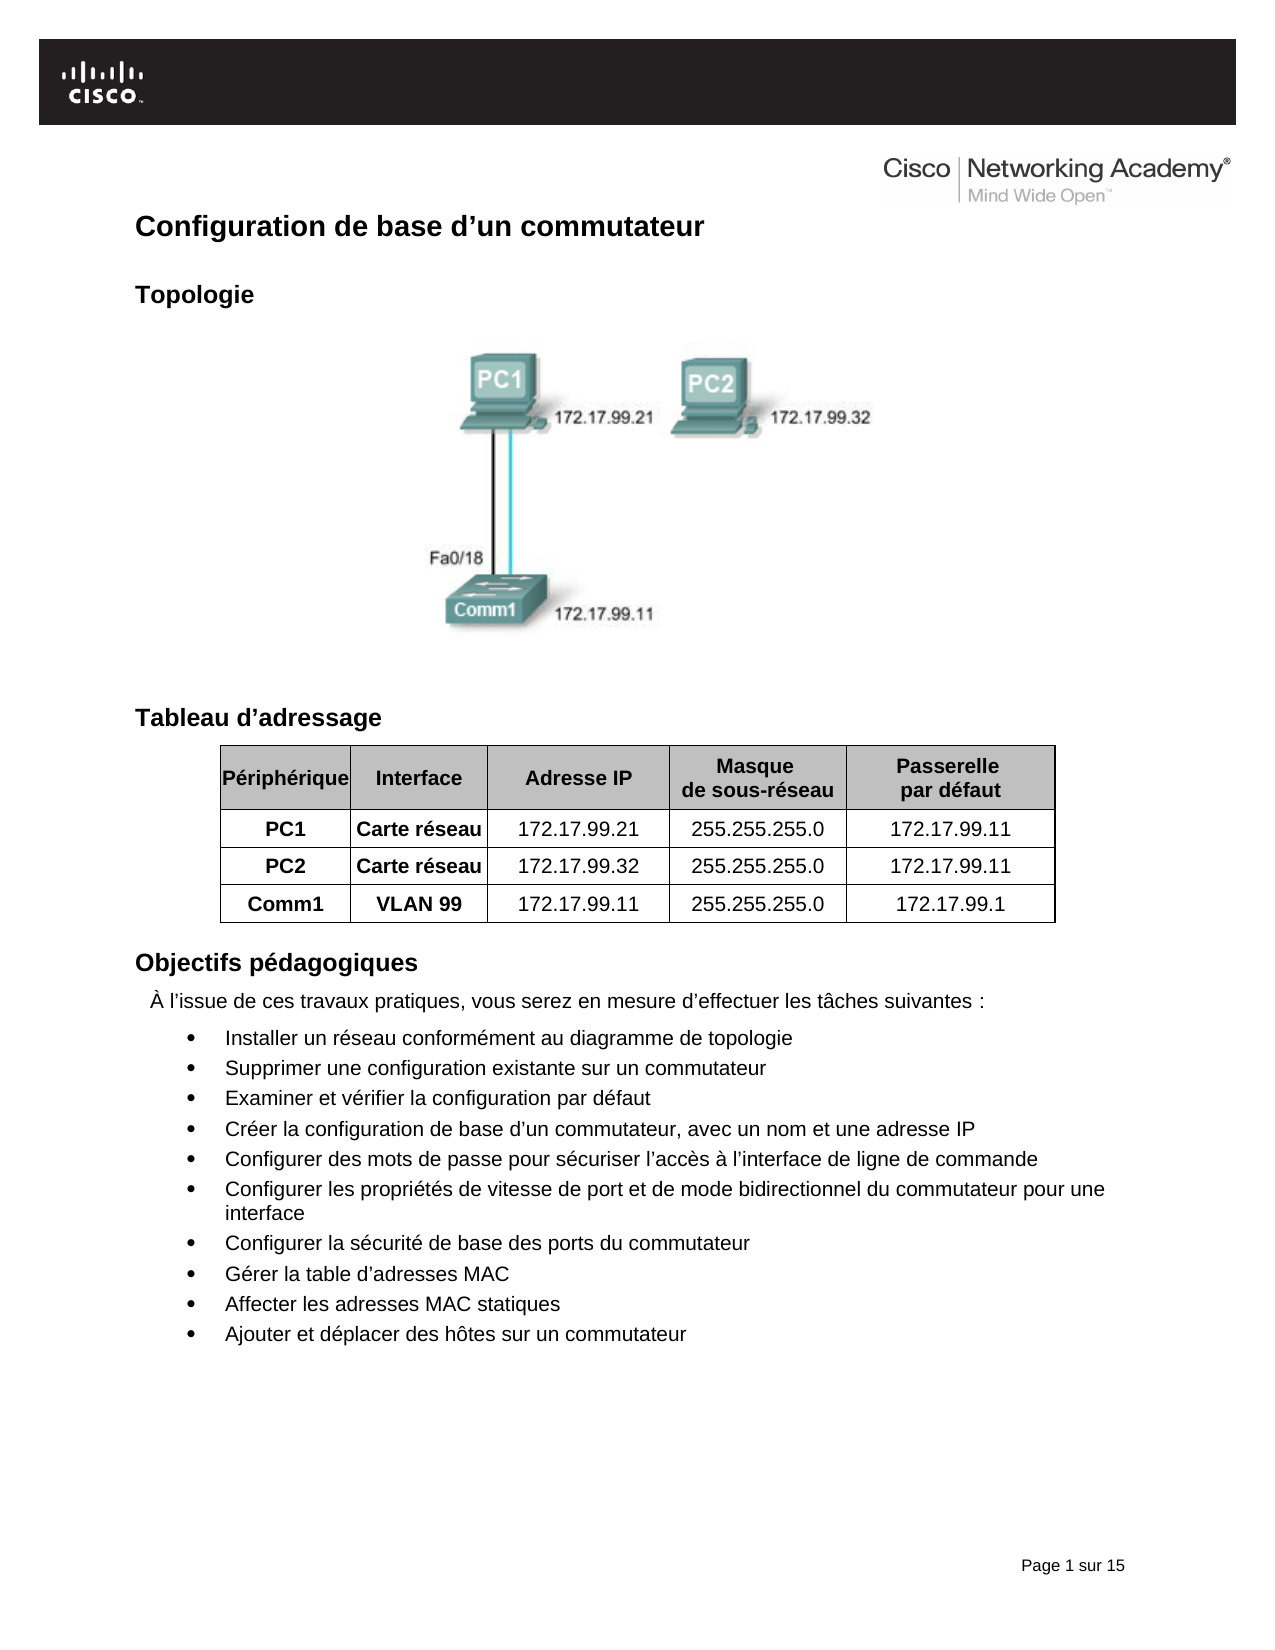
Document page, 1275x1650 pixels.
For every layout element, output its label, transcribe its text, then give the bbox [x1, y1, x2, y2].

list Examiner et vérifier la configuration par défaut [187, 1086, 1125, 1110]
list Configurer des mots de passe pour sécuriser l’accès à l’interface de ligne de commande [187, 1147, 1125, 1171]
table_cell 255.255.255.0 [670, 810, 846, 847]
table_cell Comm1 [221, 885, 350, 922]
list Affecter les adresses MAC statiques [187, 1292, 1125, 1316]
text À l’issue de ces travaux pratiques, vous serez en mesure d’effectuer les tâches suivantes : [150, 989, 1125, 1013]
list Ajouter et déplacer des hôtes sur un commutateur [187, 1322, 1125, 1346]
table_cell 172.17.99.21 [488, 810, 669, 847]
subtitle Configuration de base d’un commutateur [135, 208, 1125, 242]
picture [378, 342, 882, 670]
table_cell Carte réseau [351, 810, 487, 847]
table_cell 172.17.99.11 [488, 885, 669, 922]
table_cell 172.17.99.11 [847, 848, 1054, 884]
table_header Adresse IP [488, 746, 669, 809]
table_header Interface [351, 746, 487, 809]
list Supprimer une configuration existante sur un commutateur [187, 1056, 1125, 1080]
table_cell 255.255.255.0 [670, 848, 846, 884]
table_cell VLAN 99 [351, 885, 487, 922]
list Configurer les propriétés de vitesse de port et de mode bidirectionnel du commutateur pour une interface [187, 1177, 1125, 1225]
table_header Passerelle par défaut [847, 746, 1054, 809]
table_cell PC1 [221, 810, 350, 847]
list Configurer la sécurité de base des ports du commutateur [187, 1231, 1125, 1255]
table_cell Carte réseau [351, 848, 487, 884]
list Créer la configuration de base d’un commutateur, avec un nom et une adresse IP [187, 1116, 1125, 1140]
table_cell PC2 [221, 848, 350, 884]
table_cell 172.17.99.11 [847, 810, 1054, 847]
list Installer un réseau conformément au diagramme de topologie [187, 1025, 1125, 1049]
list Gérer la table d’adresses MAC [187, 1262, 1125, 1286]
table_header Masque de sous-réseau [670, 746, 846, 809]
table_header Périphérique [221, 746, 350, 809]
table_cell 172.17.99.1 [847, 885, 1054, 922]
picture [884, 157, 1231, 205]
subtitle Tableau d’adressage [135, 703, 1125, 732]
subtitle Objectifs pédagogiques [135, 948, 1125, 976]
picture [39, 39, 1236, 125]
subtitle Topologie [135, 279, 1125, 308]
table_cell 172.17.99.32 [488, 848, 669, 884]
table_cell 255.255.255.0 [670, 885, 846, 922]
